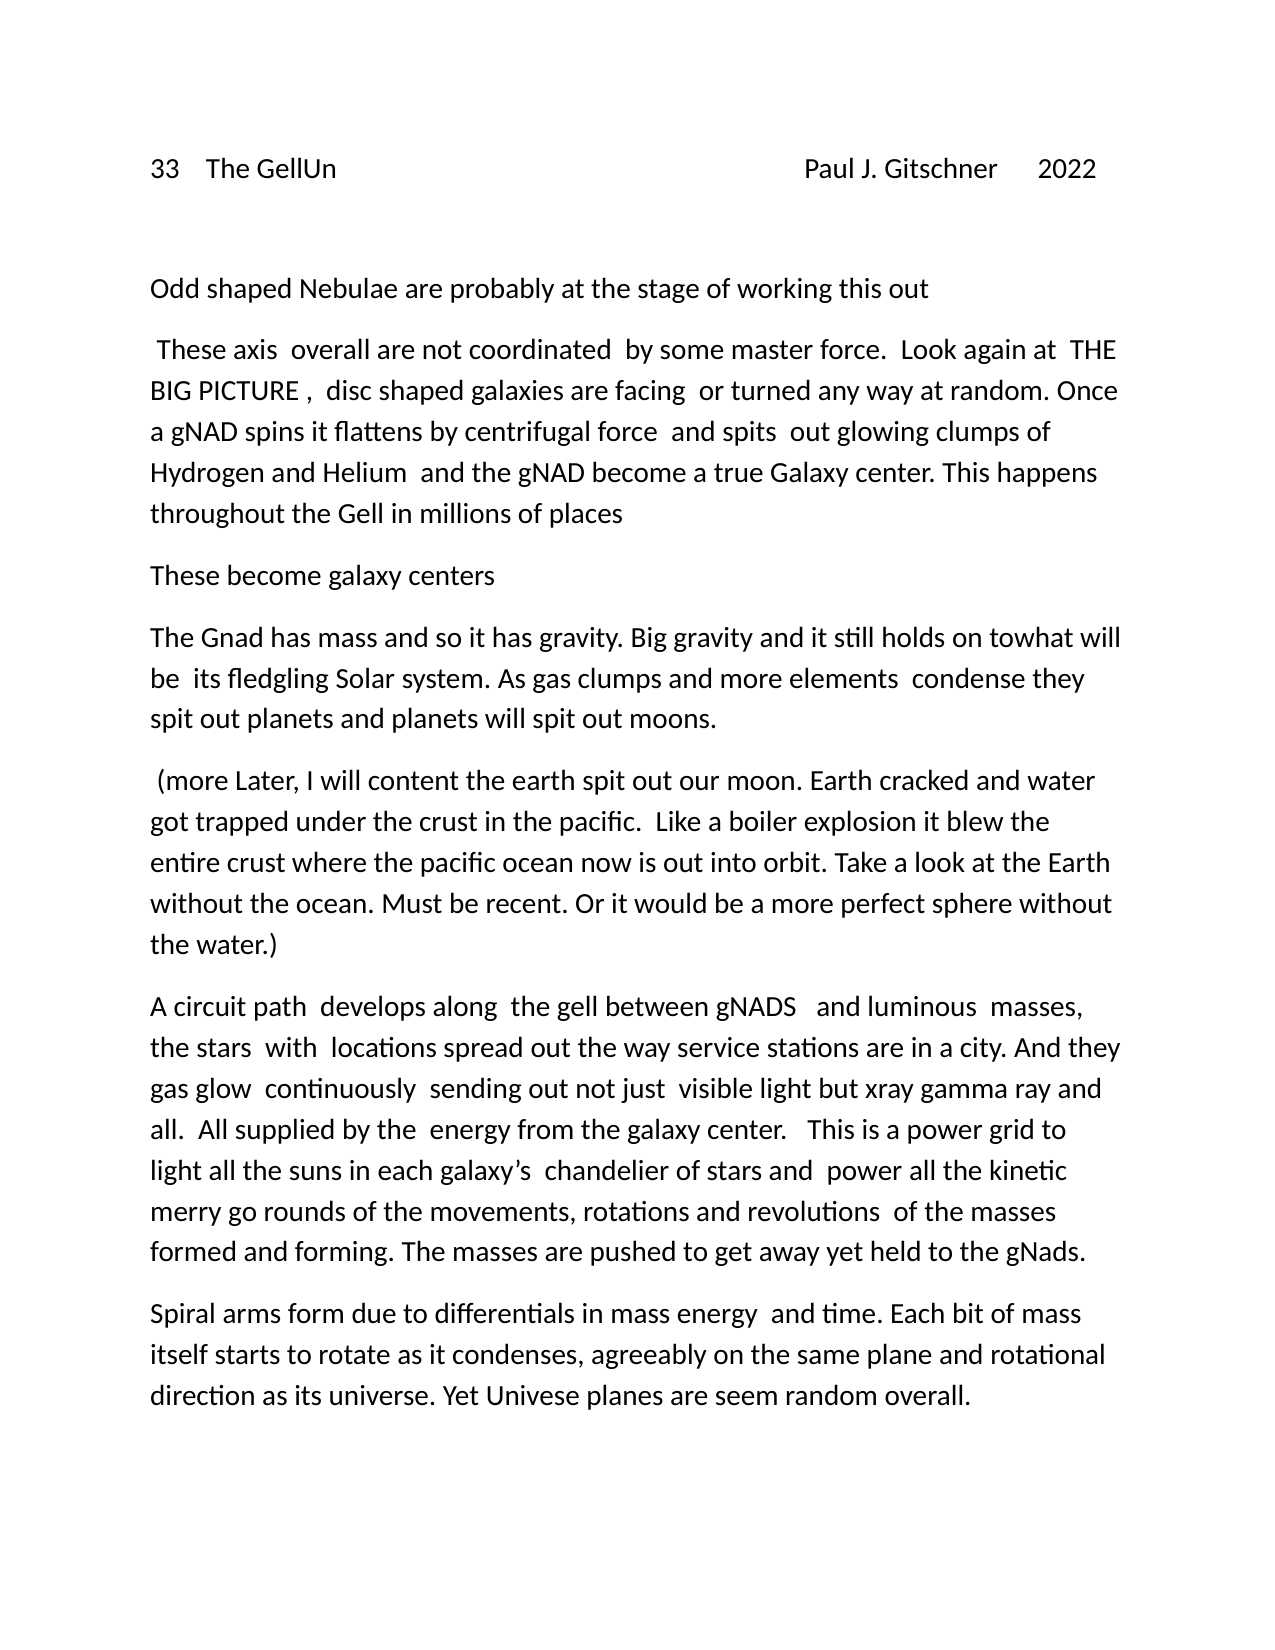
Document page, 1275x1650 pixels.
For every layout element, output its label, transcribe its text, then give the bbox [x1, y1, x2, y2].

text Spiral arms form due to differentials in mass energy and time. Each bit of mass itself starts to rotate as it condenses, agreeably on the same plane and rotational direction as its universe. Yet Univese planes are seem random overall. [150, 1295, 1125, 1413]
text These become galaxy centers [150, 557, 1125, 593]
text These axis overall are not coordinated by some master force. Look again at THE BIG PICTURE , disc shaped galaxies are facing or turned any way at random. Once a gNAD spins it flattens by centrifugal force and spits out glowing clumps of Hydrogen and Helium and the gNAD become a true Galaxy center. This happens throughout the Gell in millions of places [150, 331, 1125, 531]
text Odd shaped Nebulae are probably at the stage of working this out [150, 270, 1125, 305]
text A circuit path develops along the gell between gNADS and luminous masses, the stars with locations spread out the way service stations are in a city. And they gas glow continuously sending out not just visible light but xray gamma ray and all. All supplied by the energy from the galaxy center. This is a power grid to light all the suns in each galaxy’s chandelier of stars and power all the kinetic merry go rounds of the movements, rotations and revolutions of the masses formed and forming. The masses are pushed to get away yet held to the gNads. [150, 988, 1125, 1269]
text (more Later, I will content the earth spit out our moon. Earth cracked and water got trapped under the crust in the pacific. Like a boiler explosion it blew the entire crust where the pacific ocean now is out into orbit. Take a look at the Earth without the ocean. Must be recent. Or it would be a more perfect sphere without the water.) [150, 762, 1125, 962]
text The Gnad has mass and so it has gravity. Big gravity and it still holds on towhat will be its fledgling Solar system. As gas clumps and more elements condense they spit out planets and planets will spit out moons. [150, 619, 1125, 736]
